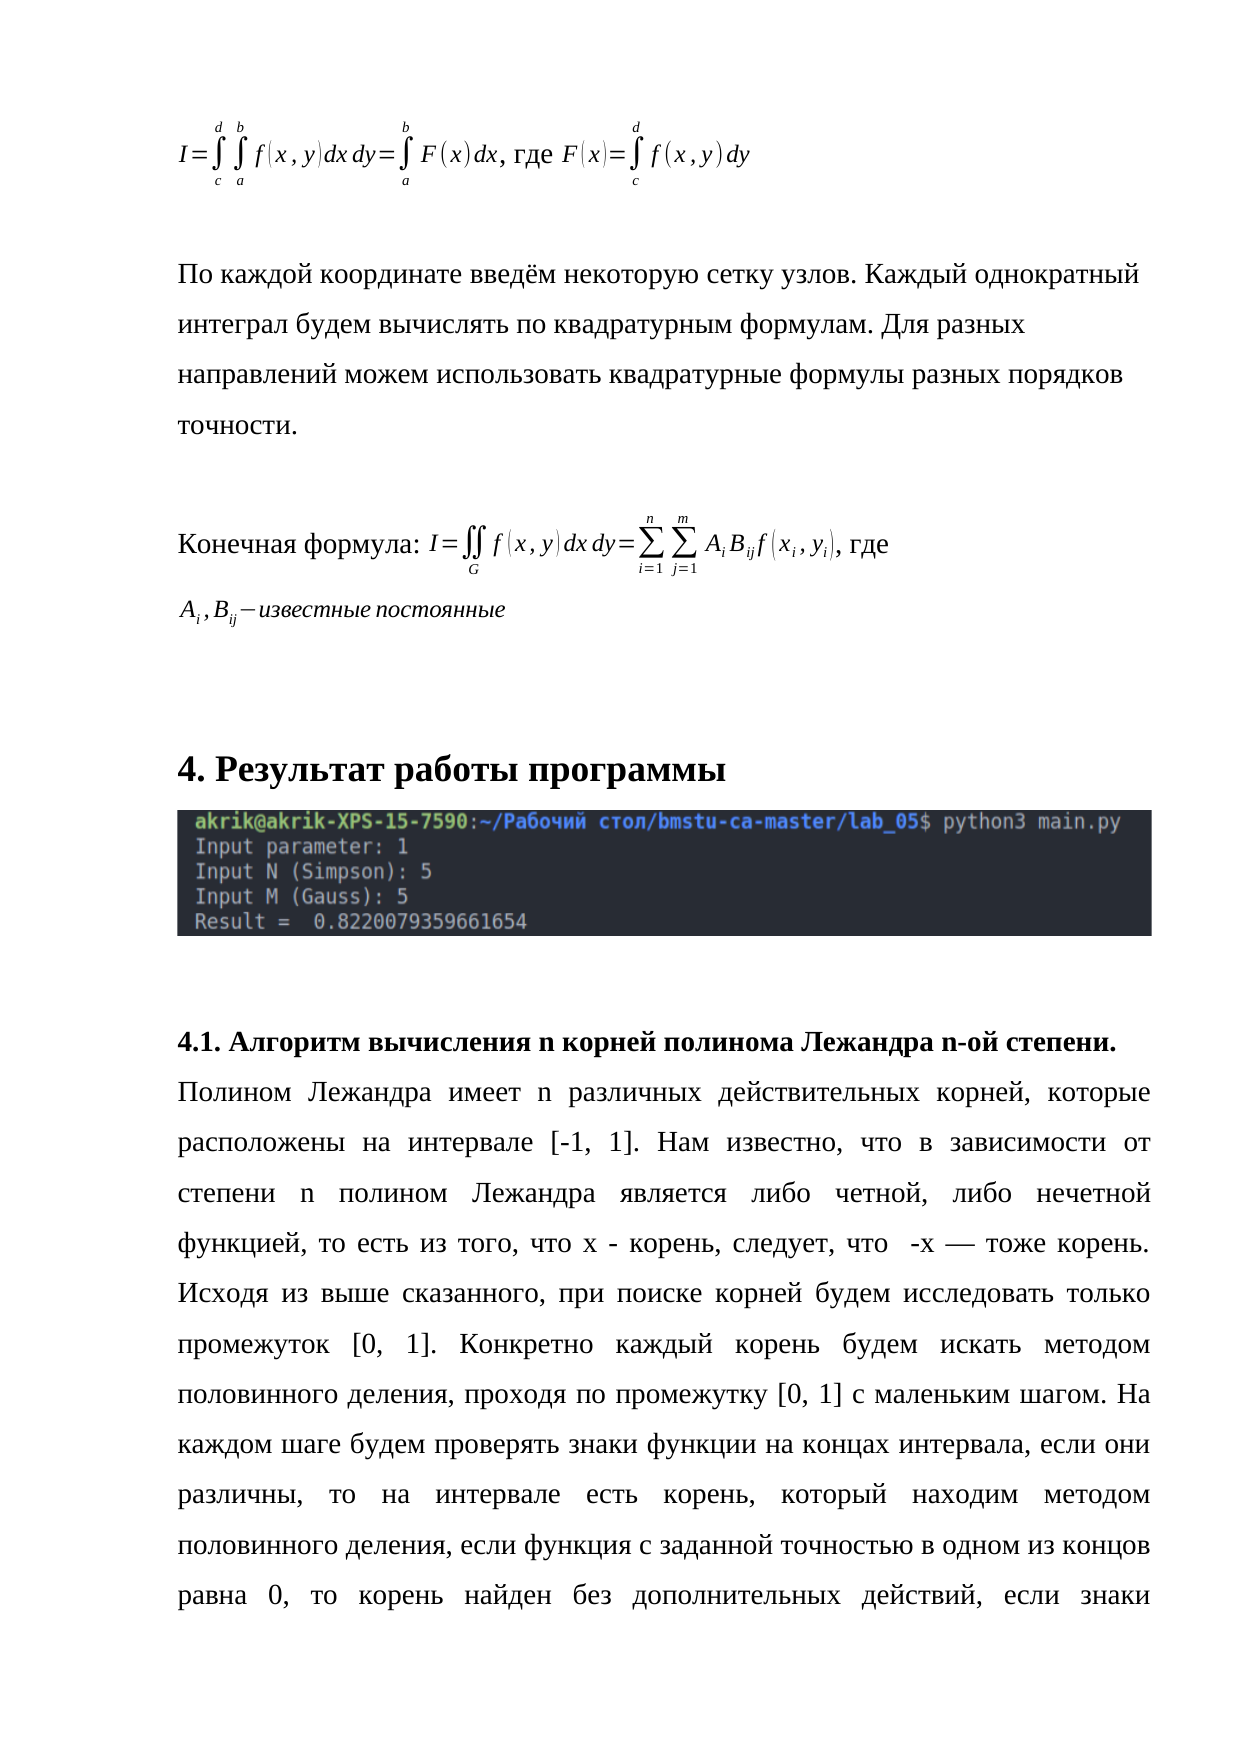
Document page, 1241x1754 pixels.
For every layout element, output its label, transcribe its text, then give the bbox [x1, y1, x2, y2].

text Конечная формула: , где [177, 507, 1152, 578]
text Полином Лежандра имеет n различных действительных корней, которые расположены на интервале [-1, 1]. Нам известно, что в зависимости от степени n полином Лежандра является либо четной, либо нечетной функцией, то есть из того, что x - корень, следует, что -x ― тоже корень. Исходя из выше сказанного, при поиске корней будем исследовать только промежуток [0, 1]. Конкретно каждый корень будем искать методом половинного деления, проходя по промежутку [0, 1] с маленьким шагом. На каждом шаге будем проверять знаки функции на концах интервала, если они различны, то на интервале есть корень, который находим методом половинного деления, если функция с заданной точностью в одном из концов равна 0, то корень найден без дополнительных действий, если знаки [177, 1074, 1152, 1611]
text По каждой координате введём некоторую сетку узлов. Каждый однократный интеграл будем вычислять по квадратурным формулам. Для разных направлений можем использовать квадратурные формулы разных порядков точности. [177, 256, 1152, 440]
text 4. Результат работы программы [177, 746, 1152, 789]
text 4.1. Алгоритм вычисления n корней полинома Лежандра n-ой степени. [177, 1024, 1152, 1057]
picture [177, 810, 1152, 936]
text , где [177, 118, 1152, 189]
